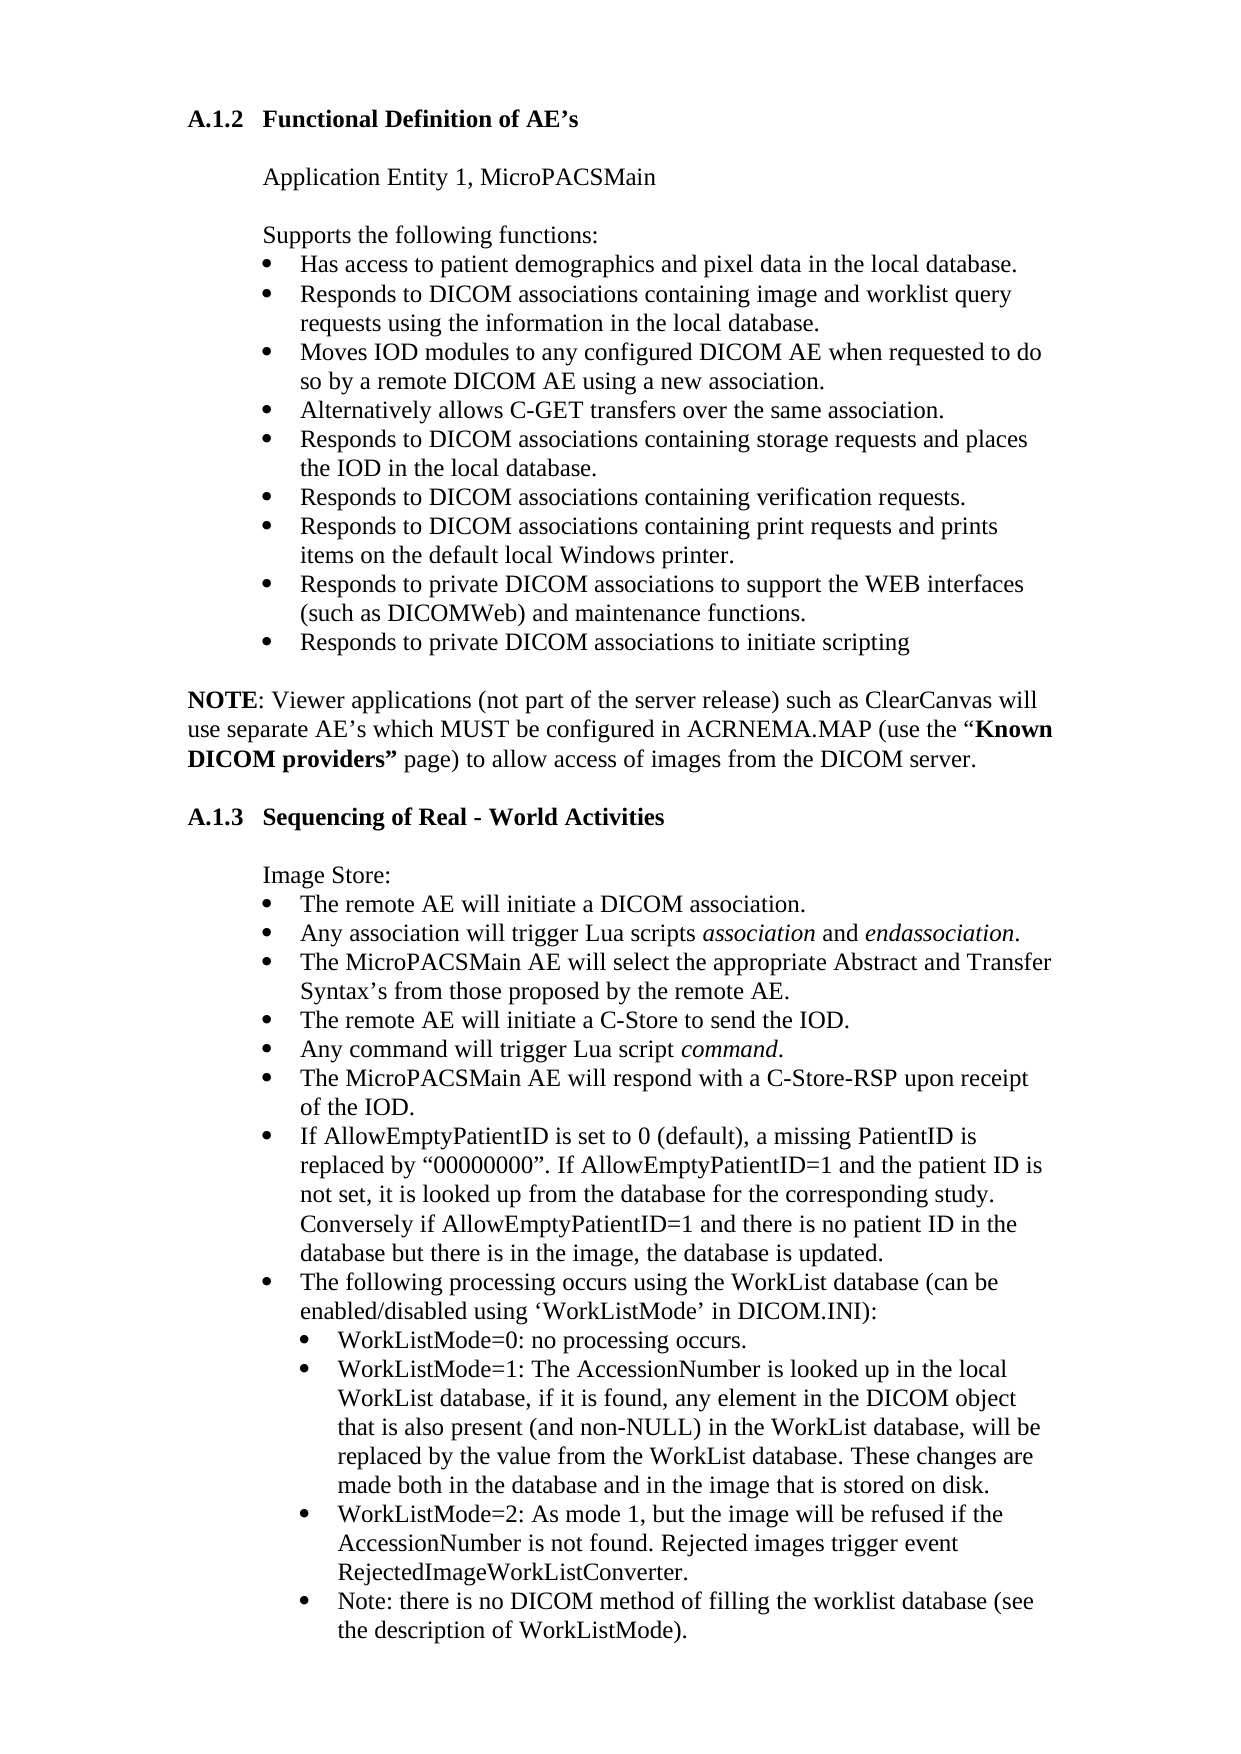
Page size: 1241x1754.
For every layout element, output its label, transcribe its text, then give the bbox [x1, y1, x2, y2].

list Note: there is no DICOM method of filling the worklist database (see the description of WorkListMode). [300, 1586, 1053, 1644]
list Responds to DICOM associations containing print requests and prints items on the default local Windows printer. [262, 511, 1053, 569]
list Any association will trigger Lua scripts association and endassociation. [262, 918, 1053, 947]
list The MicroPACSMain AE will respond with a C-Store-RSP upon receipt of the IOD. [262, 1063, 1053, 1121]
list Responds to DICOM associations containing image and worklist query requests using the information in the local database. [262, 278, 1053, 337]
list The remote AE will initiate a C-Store to send the IOD. [262, 1005, 1053, 1034]
list Alternatively allows C-GET transfers over the same association. [262, 395, 1053, 424]
text NOTE: Viewer applications (not part of the server release) such as ClearCanvas will use separate AE’s which MUST be configured in ACRNEMA.MAP (use the “Known DICOM providers” page) to allow access of images from the DICOM server. [187, 685, 1053, 772]
list WorkListMode=2: As mode 1, but the image will be refused if the AccessionNumber is not found. Rejected images trigger event RejectedImageWorkListConverter. [300, 1499, 1053, 1586]
list Any command will trigger Lua script command. [262, 1034, 1053, 1063]
list The MicroPACSMain AE will select the appropriate Abstract and Transfer Syntax’s from those proposed by the remote AE. [262, 947, 1053, 1005]
list The following processing occurs using the WorkList database (can be enabled/disabled using ‘WorkListMode’ in DICOM.INI): [262, 1267, 1053, 1325]
list Responds to private DICOM associations to support the WEB interfaces (such as DICOMWeb) and maintenance functions. [262, 569, 1053, 627]
list WorkListMode=1: The AccessionNumber is looked up in the local WorkList database, if it is found, any element in the DICOM object that is also present (and non-NULL) in the WorkList database, will be replaced by the value from the WorkList database. These changes are made both in the database and in the image that is stored on disk. [300, 1354, 1053, 1499]
list The remote AE will initiate a DICOM association. [262, 889, 1053, 918]
list Responds to DICOM associations containing verification requests. [262, 482, 1053, 511]
list If AllowEmptyPatientID is set to 0 (default), a missing PatientID is replaced by “00000000”. If AllowEmptyPatientID=1 and the patient ID is not set, it is looked up from the database for the corresponding study. Conversely if AllowEmptyPatientID=1 and there is no patient ID in the database but there is in the image, the database is updated. [262, 1121, 1053, 1267]
text Image Store: [262, 860, 1053, 889]
text Application Entity 1, MicroPACSMain [262, 162, 1053, 191]
list Moves IOD modules to any configured DICOM AE when requested to do so by a remote DICOM AE using a new association. [262, 337, 1053, 395]
list WorkListMode=0: no processing occurs. [300, 1325, 1053, 1354]
list Responds to private DICOM associations to initiate scripting [262, 627, 1053, 656]
list Has access to patient demographics and pixel data in the local database. [262, 249, 1053, 278]
list Responds to DICOM associations containing storage requests and places the IOD in the local database. [262, 424, 1053, 482]
text Supports the following functions: [262, 220, 1053, 249]
text A.1.3 Sequencing of Real - World Activities [187, 802, 1053, 831]
text A.1.2 Functional Definition of AE’s [187, 104, 1053, 133]
